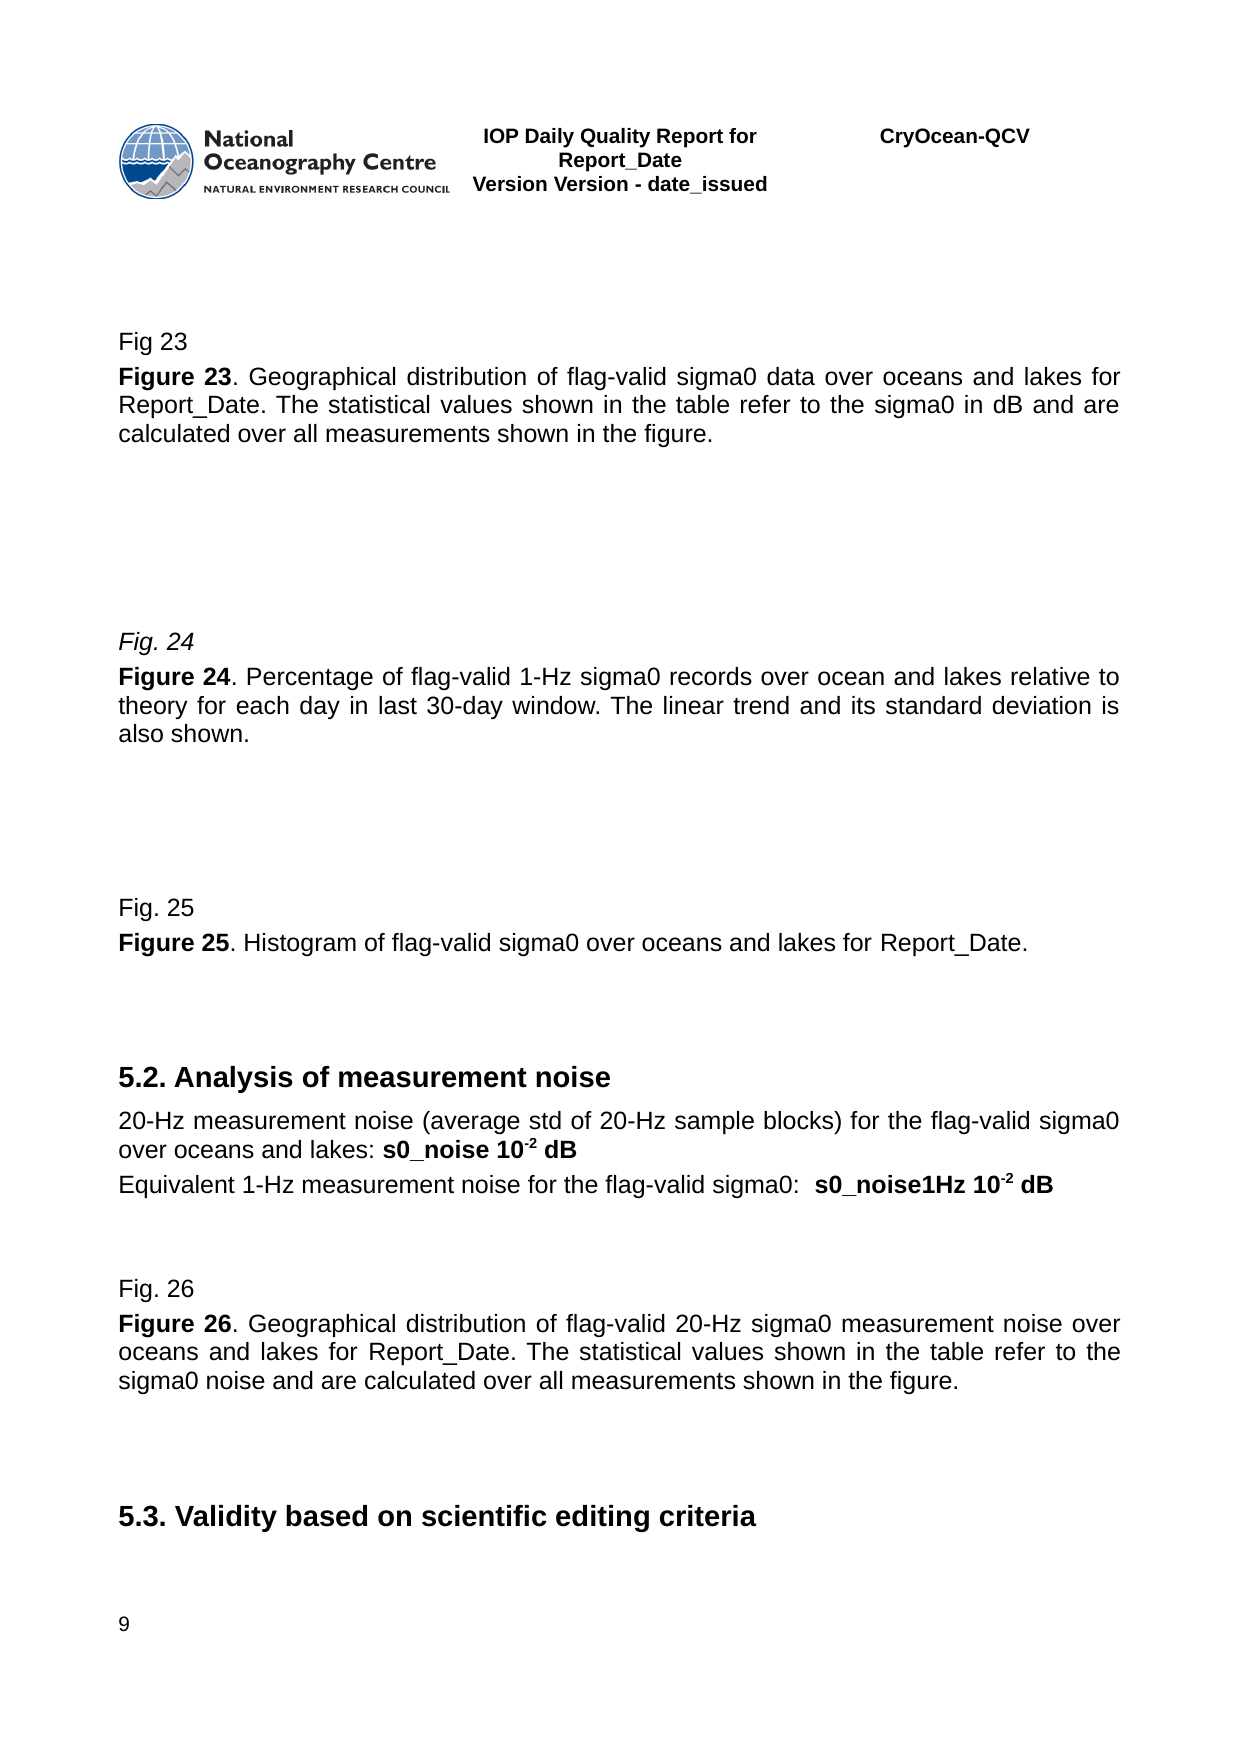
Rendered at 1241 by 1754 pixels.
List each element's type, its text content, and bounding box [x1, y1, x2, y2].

text Figure 26. Geographical distribution of flag-valid 20-Hz sigma0 measurement noise over oceans and lakes for Report_Date. The statistical values shown in the table refer to the sigma0 noise and are calculated over all measurements shown in the figure. [118, 1308, 1122, 1395]
text Figure 25. Histogram of flag-valid sigma0 over oceans and lakes for Report_Date. [118, 927, 1122, 956]
text Fig. 24 [118, 627, 1122, 656]
text Fig 23 [118, 327, 1122, 356]
text Equivalent 1-Hz measurement noise for the flag-valid sigma0: s0_noise1Hz 10-2 dB [118, 1170, 1122, 1198]
text 20-Hz measurement noise (average std of 20-Hz sample blocks) for the flag-valid sigma0 over oceans and lakes: s0_noise 10-2 dB [118, 1106, 1122, 1164]
text 5.3. Validity based on scientific editing criteria [118, 1499, 1122, 1532]
text Figure 23. Geographical distribution of flag-valid sigma0 data over oceans and lakes for Report_Date. The statistical values shown in the table refer to the sigma0 in dB and are calculated over all measurements shown in the figure. [118, 362, 1122, 448]
text Fig. 25 [118, 893, 1122, 922]
text Figure 24. Percentage of flag-valid 1-Hz sigma0 records over ocean and lakes relative to theory for each day in last 30-day window. The linear trend and its standard deviation is also shown. [118, 662, 1122, 748]
text Fig. 26 [118, 1274, 1122, 1303]
text 5.2. Analysis of measurement noise [118, 1060, 1122, 1094]
